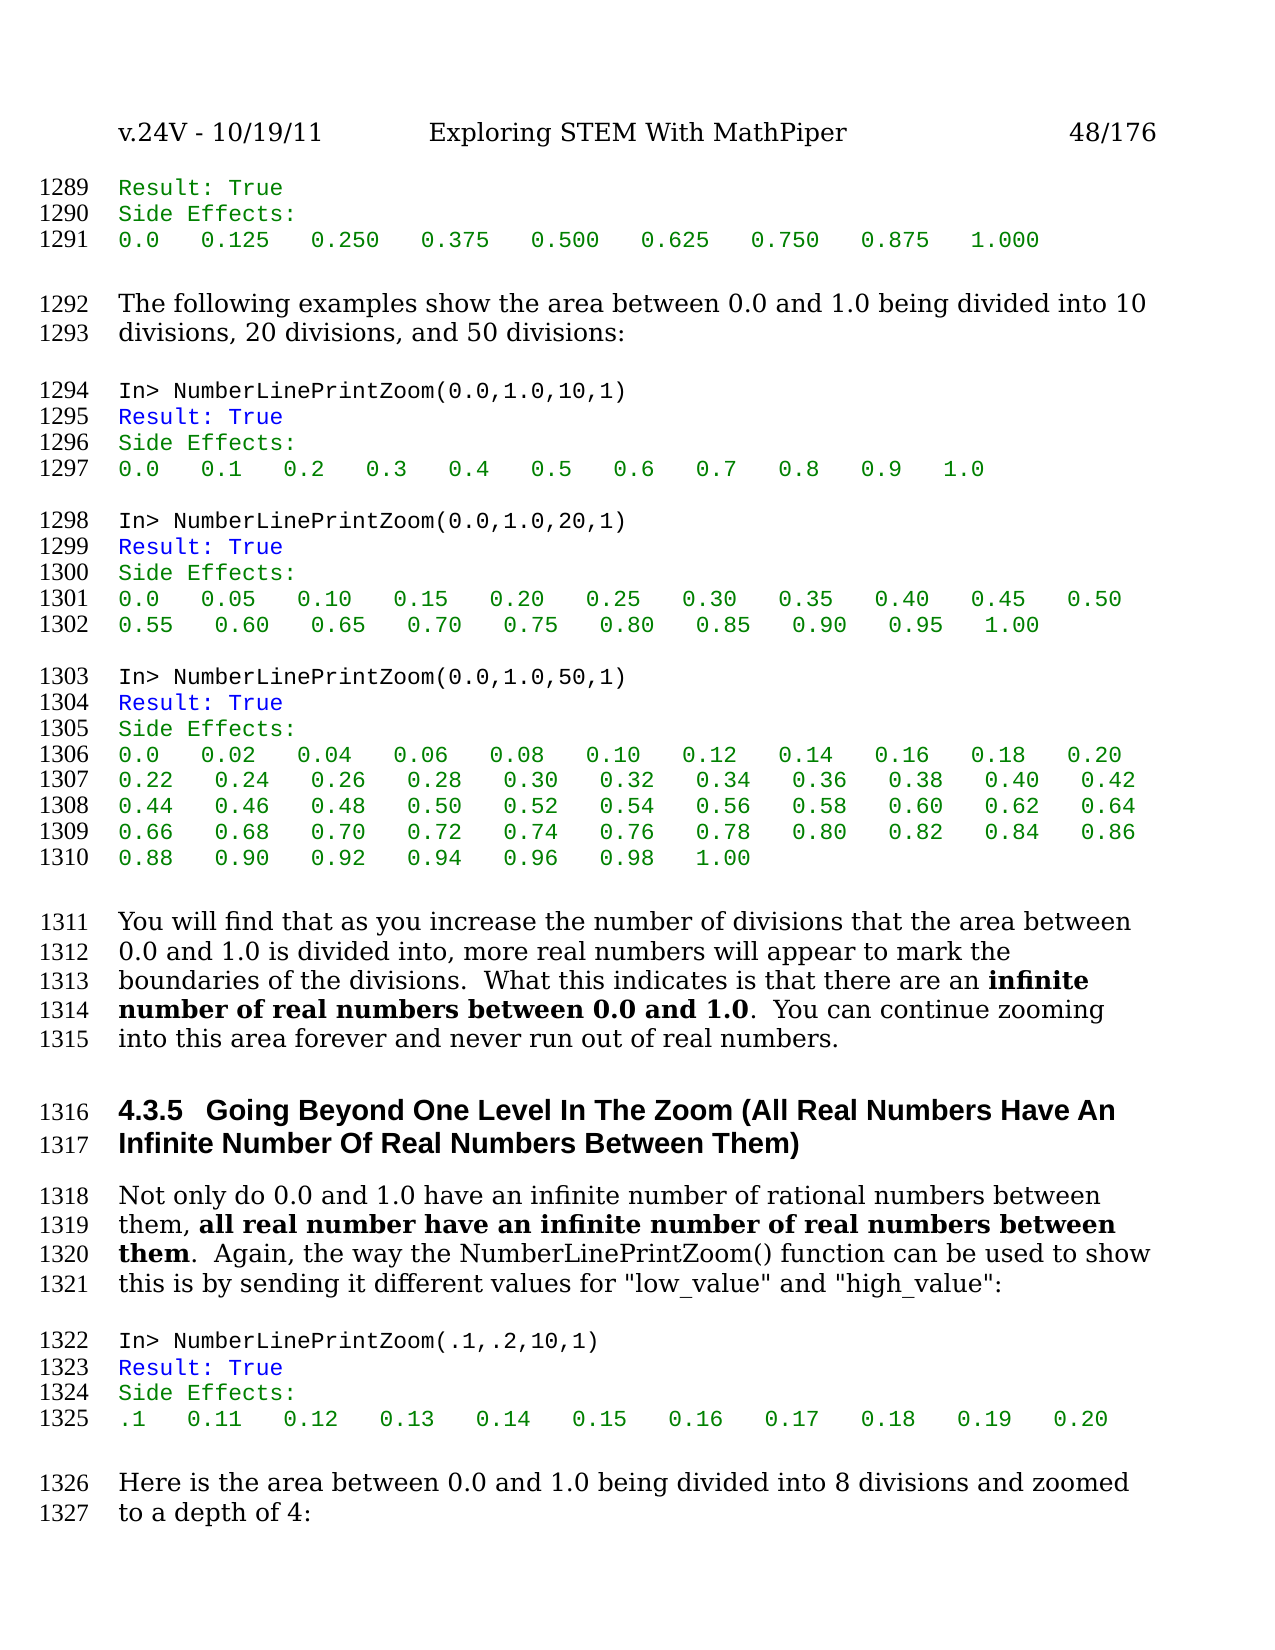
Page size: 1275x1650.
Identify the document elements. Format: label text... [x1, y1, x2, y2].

text Result: True [118, 177, 1157, 203]
text In> NumberLinePrintZoom(0.0,1.0,20,1) [118, 509, 1157, 535]
text 0.0 0.125 0.250 0.375 0.500 0.625 0.750 0.875 1.000 [118, 229, 1157, 254]
text 0.0 0.1 0.2 0.3 0.4 0.5 0.6 0.7 0.8 0.9 1.0 [118, 458, 1157, 483]
text In> NumberLinePrintZoom(.1,.2,10,1) [118, 1330, 1157, 1356]
text Not only do 0.0 and 1.0 have an infinite number of rational numbers between them, all real number have an infinite number of real numbers between them. Again, the way the NumberLinePrintZoom() function can be used to show this is by sending it different values for "low_value" and "high_value": [118, 1181, 1157, 1298]
text Result: True [118, 1356, 1157, 1382]
text Side Effects: [118, 717, 1157, 743]
text You will find that as you increase the number of divisions that the area between 0.0 and 1.0 is divided into, more real numbers will appear to mark the boundaries of the divisions. What this indicates is that there are an infinite number of real numbers between 0.0 and 1.0. You can continue zooming into this area forever and never run out of real numbers. [118, 907, 1157, 1054]
text In> NumberLinePrintZoom(0.0,1.0,10,1) [118, 380, 1157, 406]
text Side Effects: [118, 561, 1157, 587]
text Side Effects: [118, 203, 1157, 229]
text 0.0 0.05 0.10 0.15 0.20 0.25 0.30 0.35 0.40 0.45 0.50 0.55 0.60 0.65 0.70 0.75 0.80 0.85 0.90 0.95 1.00 [118, 587, 1157, 639]
subtitle Going Beyond One Level In The Zoom (All Real Numbers Have An Infinite Number Of Real Numbers Between Them) [118, 1093, 1157, 1160]
text In> NumberLinePrintZoom(0.0,1.0,50,1) [118, 665, 1157, 691]
text Side Effects: [118, 1382, 1157, 1408]
text Result: True [118, 691, 1157, 717]
text Result: True [118, 535, 1157, 561]
text Here is the area between 0.0 and 1.0 being divided into 8 divisions and zoomed to a depth of 4: [118, 1468, 1157, 1527]
text .1 0.11 0.12 0.13 0.14 0.15 0.16 0.17 0.18 0.19 0.20 [118, 1408, 1157, 1434]
text Result: True [118, 406, 1157, 432]
text Side Effects: [118, 432, 1157, 458]
text 0.0 0.02 0.04 0.06 0.08 0.10 0.12 0.14 0.16 0.18 0.20 0.22 0.24 0.26 0.28 0.30 0.32 0.34 0.36 0.38 0.40 0.42 0.44 0.46 0.48 0.50 0.52 0.54 0.56 0.58 0.60 0.62 0.64 0.66 0.68 0.70 0.72 0.74 0.76 0.78 0.80 0.82 0.84 0.86 0.88 0.90 0.92 0.94 0.96 0.98 1.00 [118, 743, 1157, 873]
text The following examples show the area between 0.0 and 1.0 being divided into 10 divisions, 20 divisions, and 50 divisions: [118, 289, 1157, 348]
